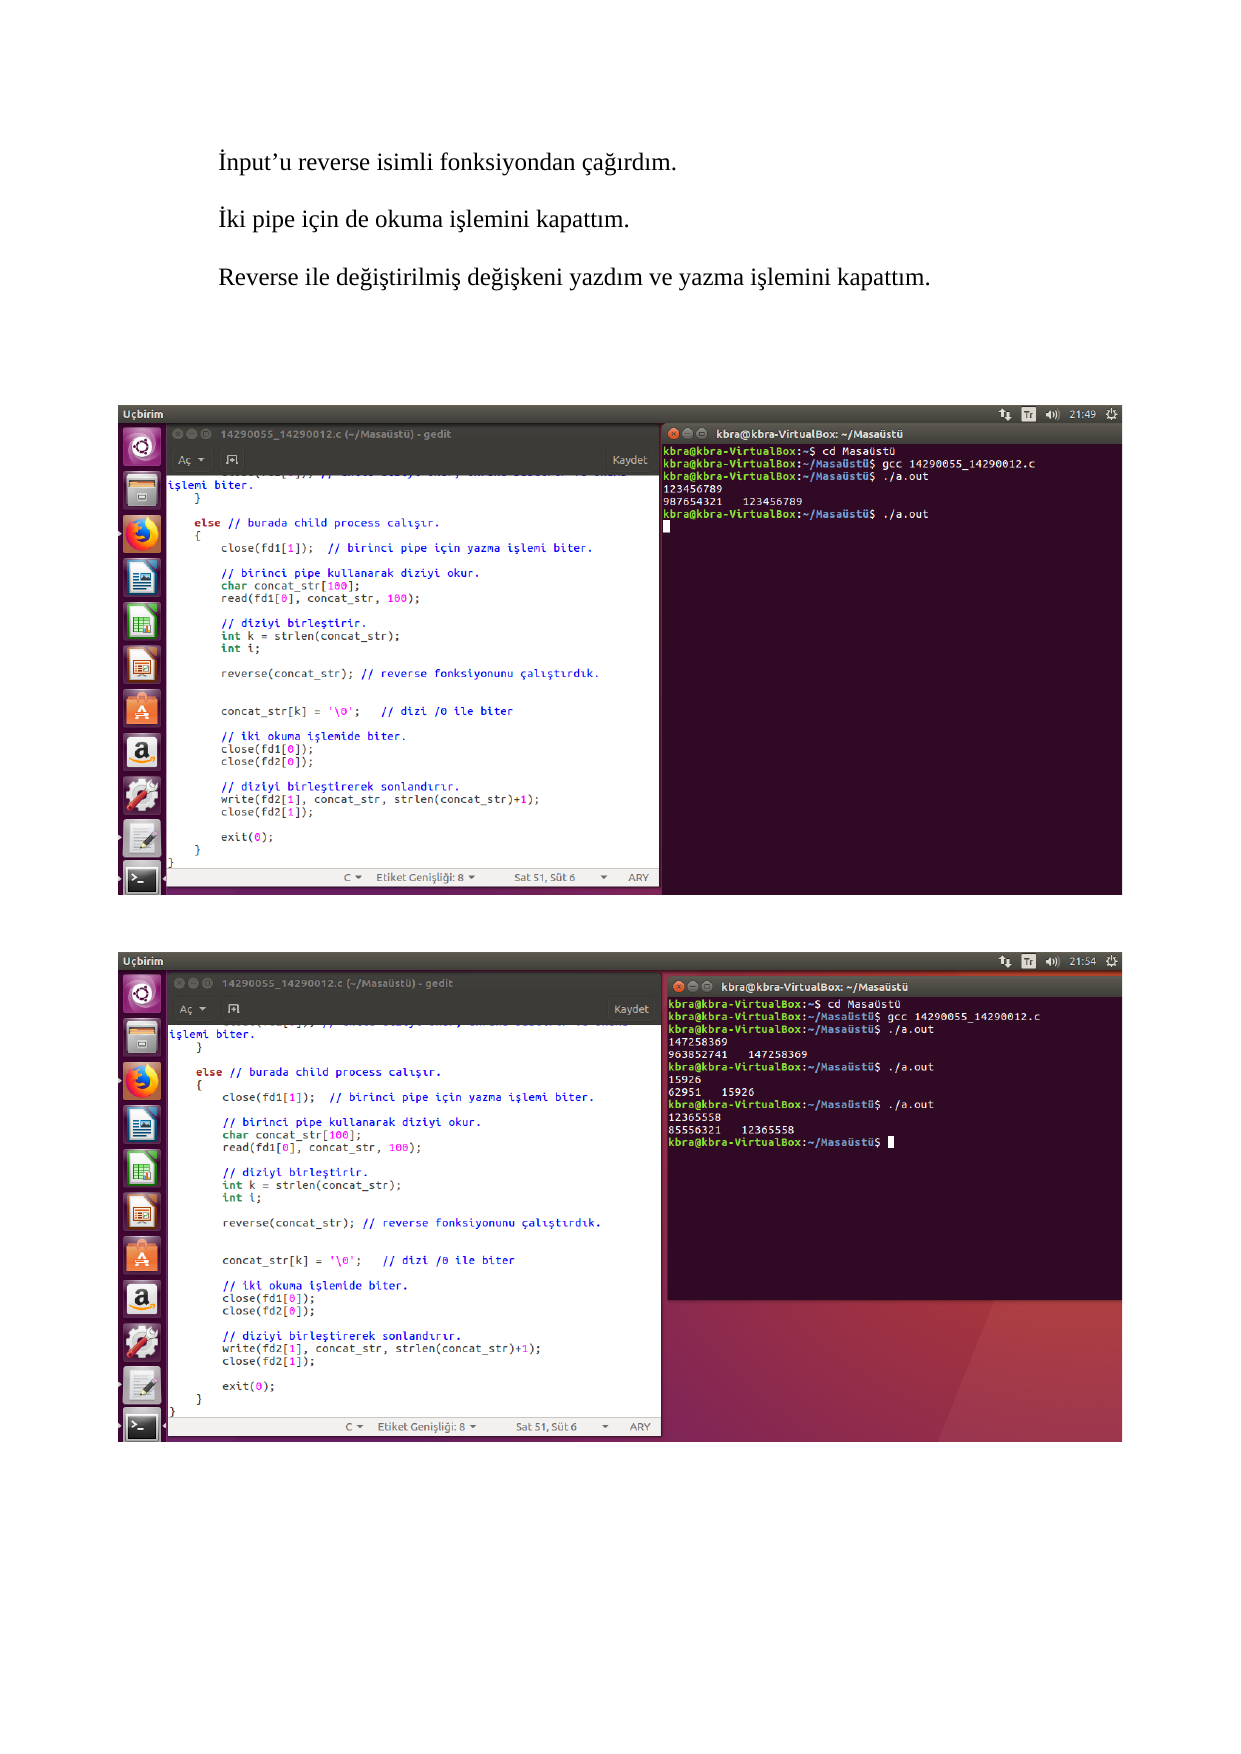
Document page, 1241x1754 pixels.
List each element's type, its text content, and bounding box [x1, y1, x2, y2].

picture [118, 405, 1123, 895]
text İnput’u reverse isimli fonksiyondan çağırdım. [118, 147, 1122, 176]
text İki pipe için de okuma işlemini kapattım. [118, 204, 1122, 233]
text Reverse ile değiştirilmiş değişkeni yazdım ve yazma işlemini kapattım. [118, 262, 1122, 291]
picture [118, 952, 1123, 1442]
